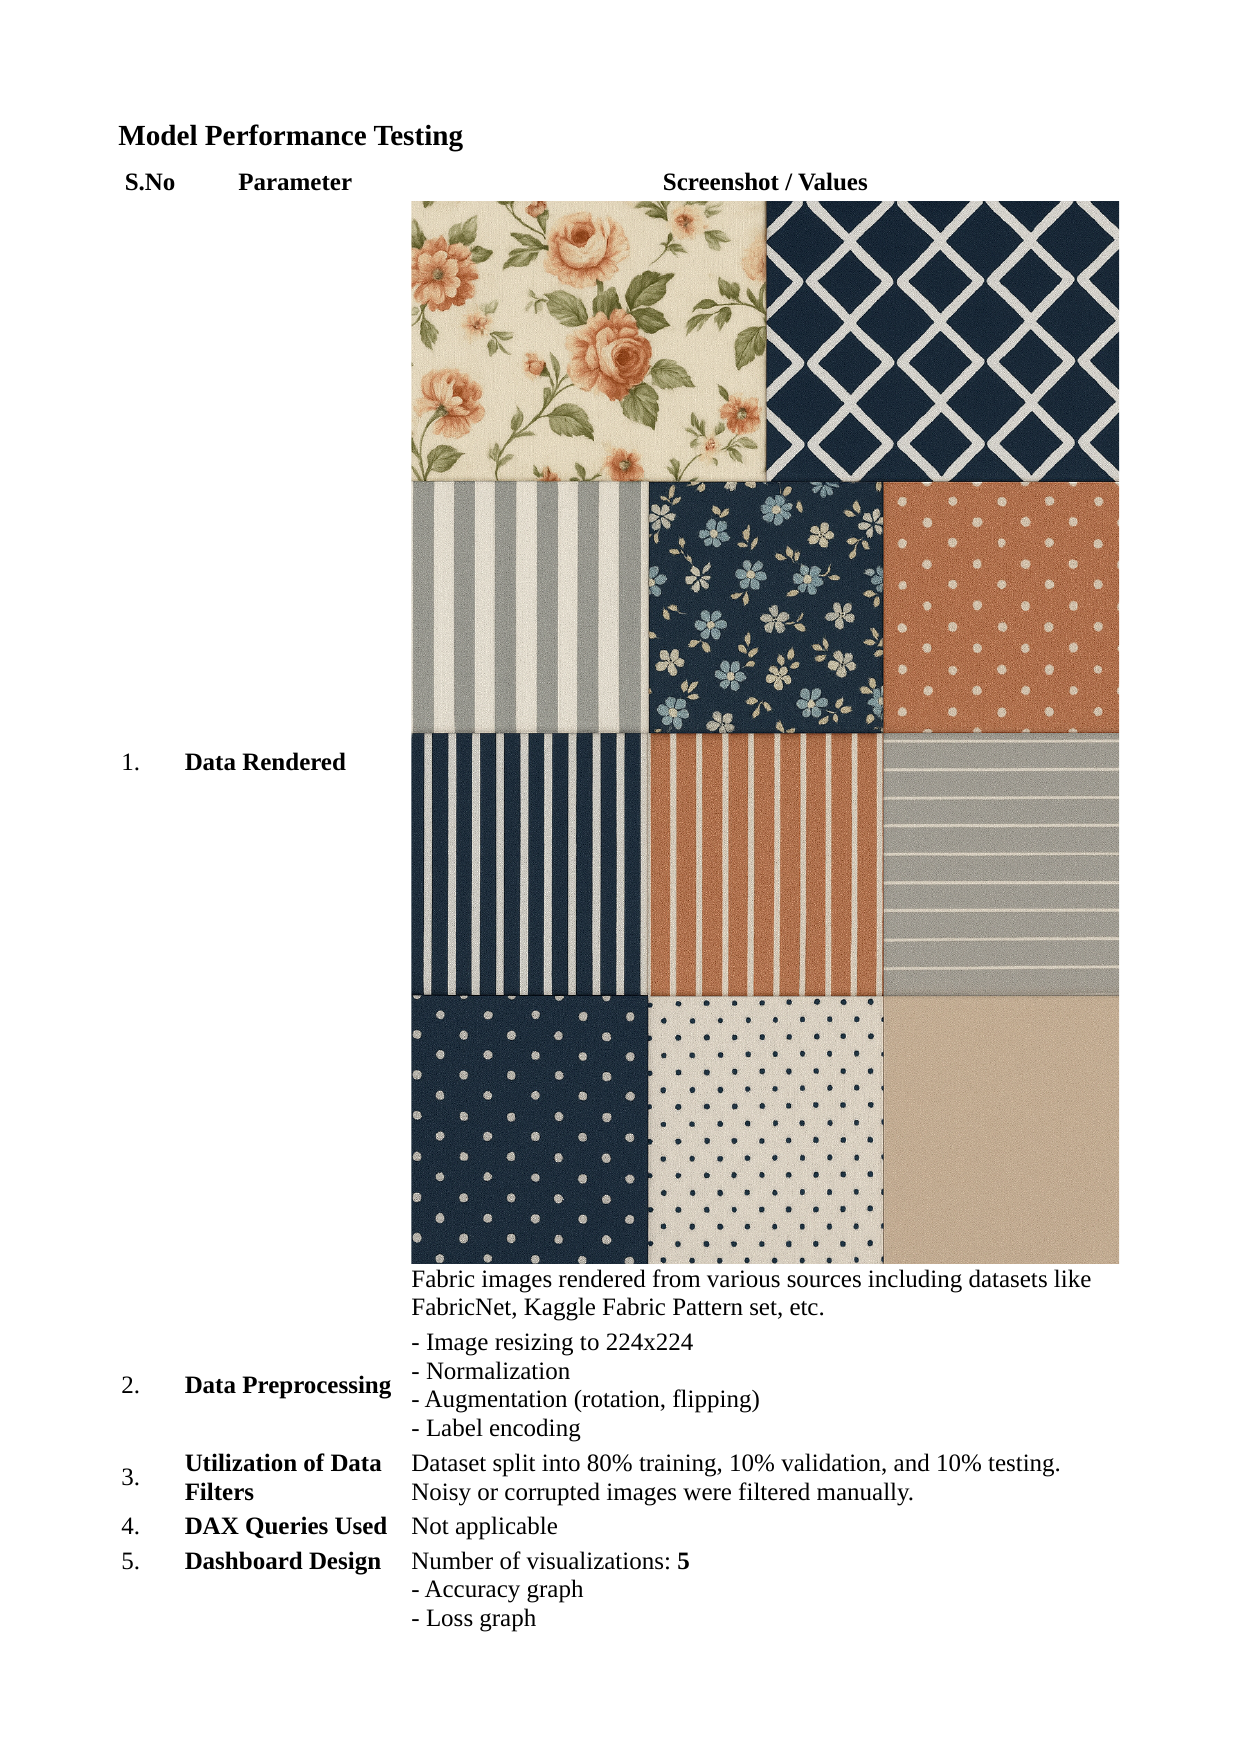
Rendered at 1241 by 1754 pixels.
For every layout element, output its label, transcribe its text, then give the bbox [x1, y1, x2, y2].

table_header Parameter [182, 164, 408, 199]
table_cell DAX Queries Used [182, 1508, 408, 1543]
table_cell 3. [118, 1445, 182, 1508]
table_cell Number of visualizations: 5 - Accuracy graph - Loss graph [408, 1543, 1122, 1635]
table_cell Data Preprocessing [182, 1324, 408, 1445]
table_cell 2. [118, 1324, 182, 1445]
picture [411, 201, 1120, 1264]
table_header Screenshot / Values [408, 164, 1122, 199]
table_cell 4. [118, 1508, 182, 1543]
table_header S.No [118, 164, 182, 199]
table_cell - Image resizing to 224x224 - Normalization - Augmentation (rotation, flipping) - Label encoding [408, 1324, 1122, 1445]
table_cell Dashboard Design [182, 1543, 408, 1635]
subtitle Model Performance Testing [118, 118, 1122, 152]
table_cell Utilization of Data Filters [182, 1445, 408, 1508]
table_cell Not applicable [408, 1508, 1122, 1543]
table_cell 1. [118, 199, 182, 1324]
table_cell Data Rendered [182, 199, 408, 1324]
table_cell Dataset split into 80% training, 10% validation, and 10% testing. Noisy or corrupted images were filtered manually. [408, 1445, 1122, 1508]
table_cell Fabric images rendered from various sources including datasets like FabricNet, Kaggle Fabric Pattern set, etc. [408, 199, 1122, 1324]
table_cell 5. [118, 1543, 182, 1635]
